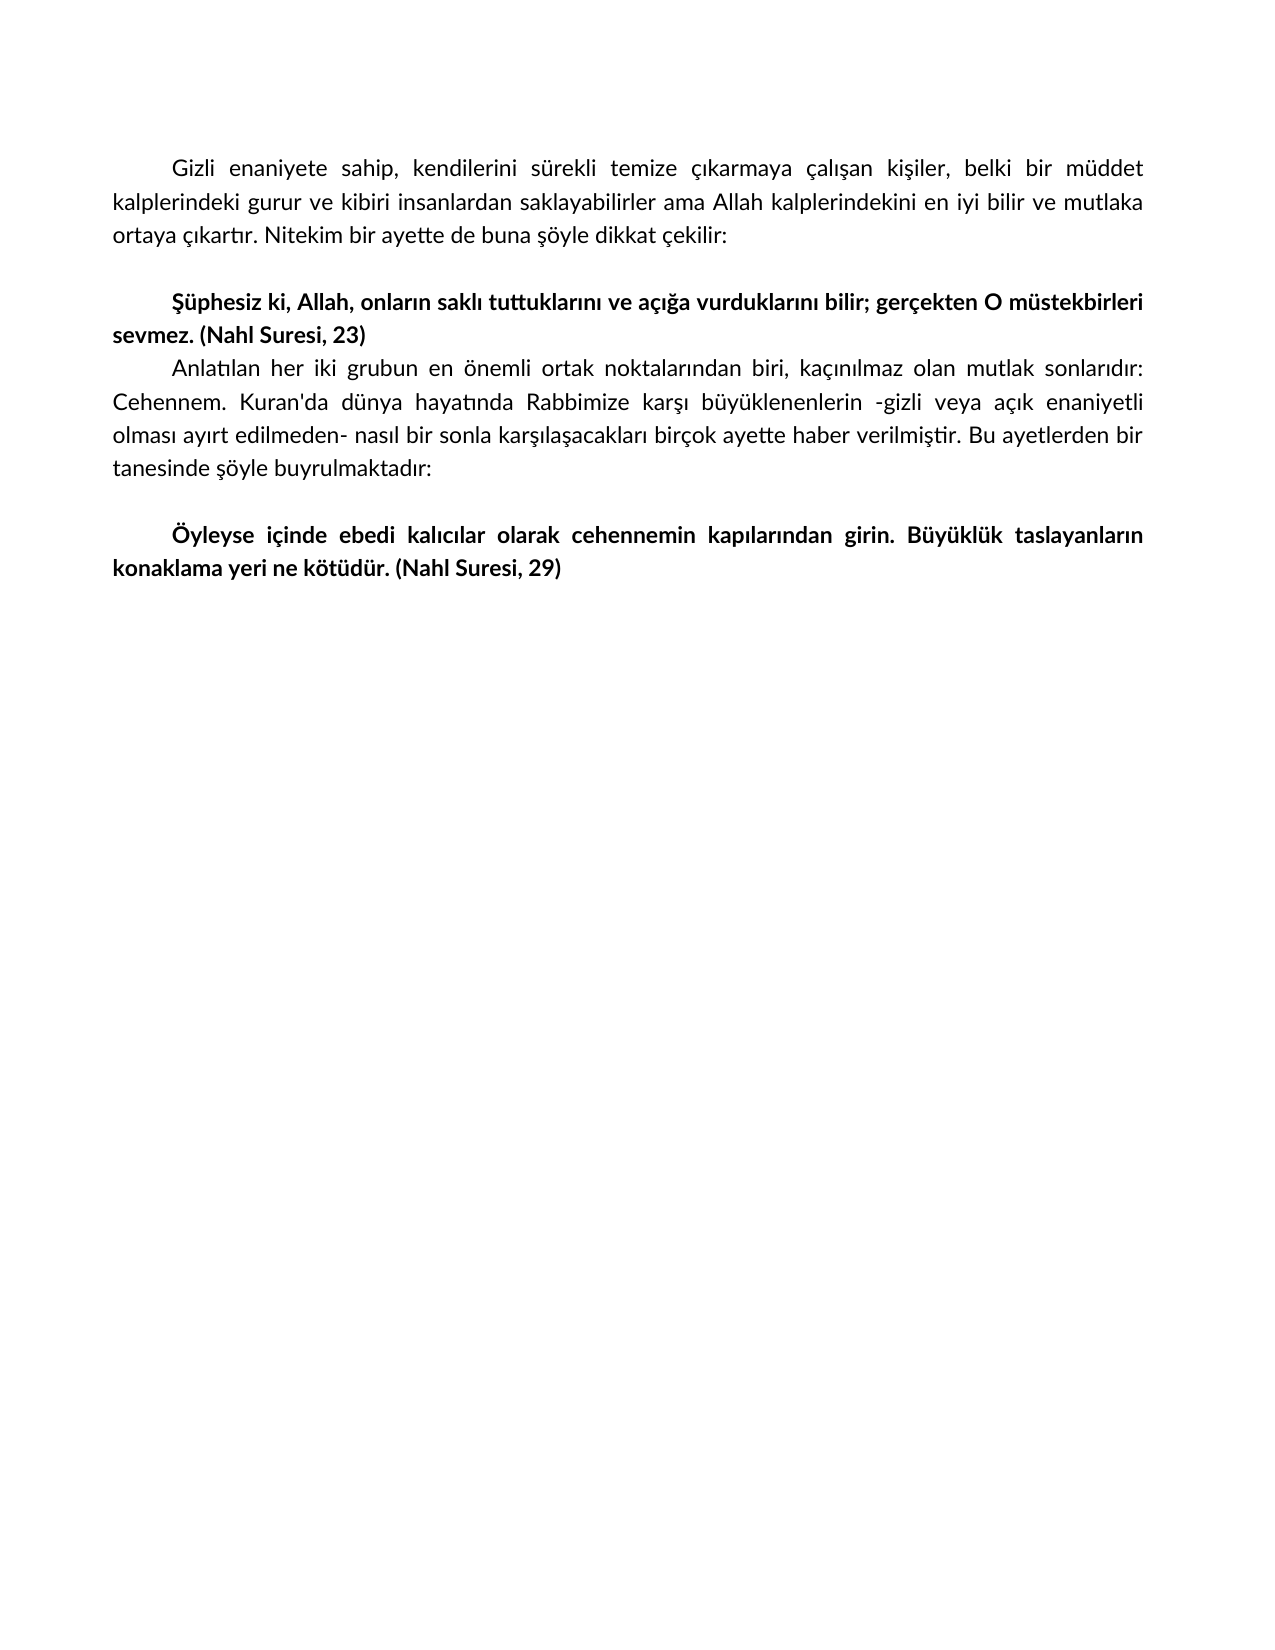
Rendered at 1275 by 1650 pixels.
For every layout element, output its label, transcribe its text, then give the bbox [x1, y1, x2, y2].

text Gizli enaniyete sahip, kendilerini sürekli temize çıkarmaya çalışan kişiler, belki bir müddet kalplerindeki gurur ve kibiri insanlardan saklayabilirler ama Allah kalplerindekini en iyi bilir ve mutlaka ortaya çıkartır. Nitekim bir ayette de buna şöyle dikkat çekilir: [112, 150, 1145, 250]
text Öyleyse içinde ebedi kalıcılar olarak cehennemin kapılarından girin. Büyüklük taslayanların konaklama yeri ne kötüdür. (Nahl Suresi, 29) [112, 517, 1145, 583]
text Anlatılan her iki grubun en önemli ortak noktalarından biri, kaçınılmaz olan mutlak sonlarıdır: Cehennem. Kuran'da dünya hayatında Rabbimize karşı büyüklenenlerin -gizli veya açık enaniyetli olması ayırt edilmeden- nasıl bir sonla karşılaşacakları birçok ayette haber verilmiştir. Bu ayetlerden bir tanesinde şöyle buyrulmaktadır: [112, 350, 1145, 483]
text Şüphesiz ki, Allah, onların saklı tuttuklarını ve açığa vurduklarını bilir; gerçekten O müstekbirleri sevmez. (Nahl Suresi, 23) [112, 283, 1145, 350]
